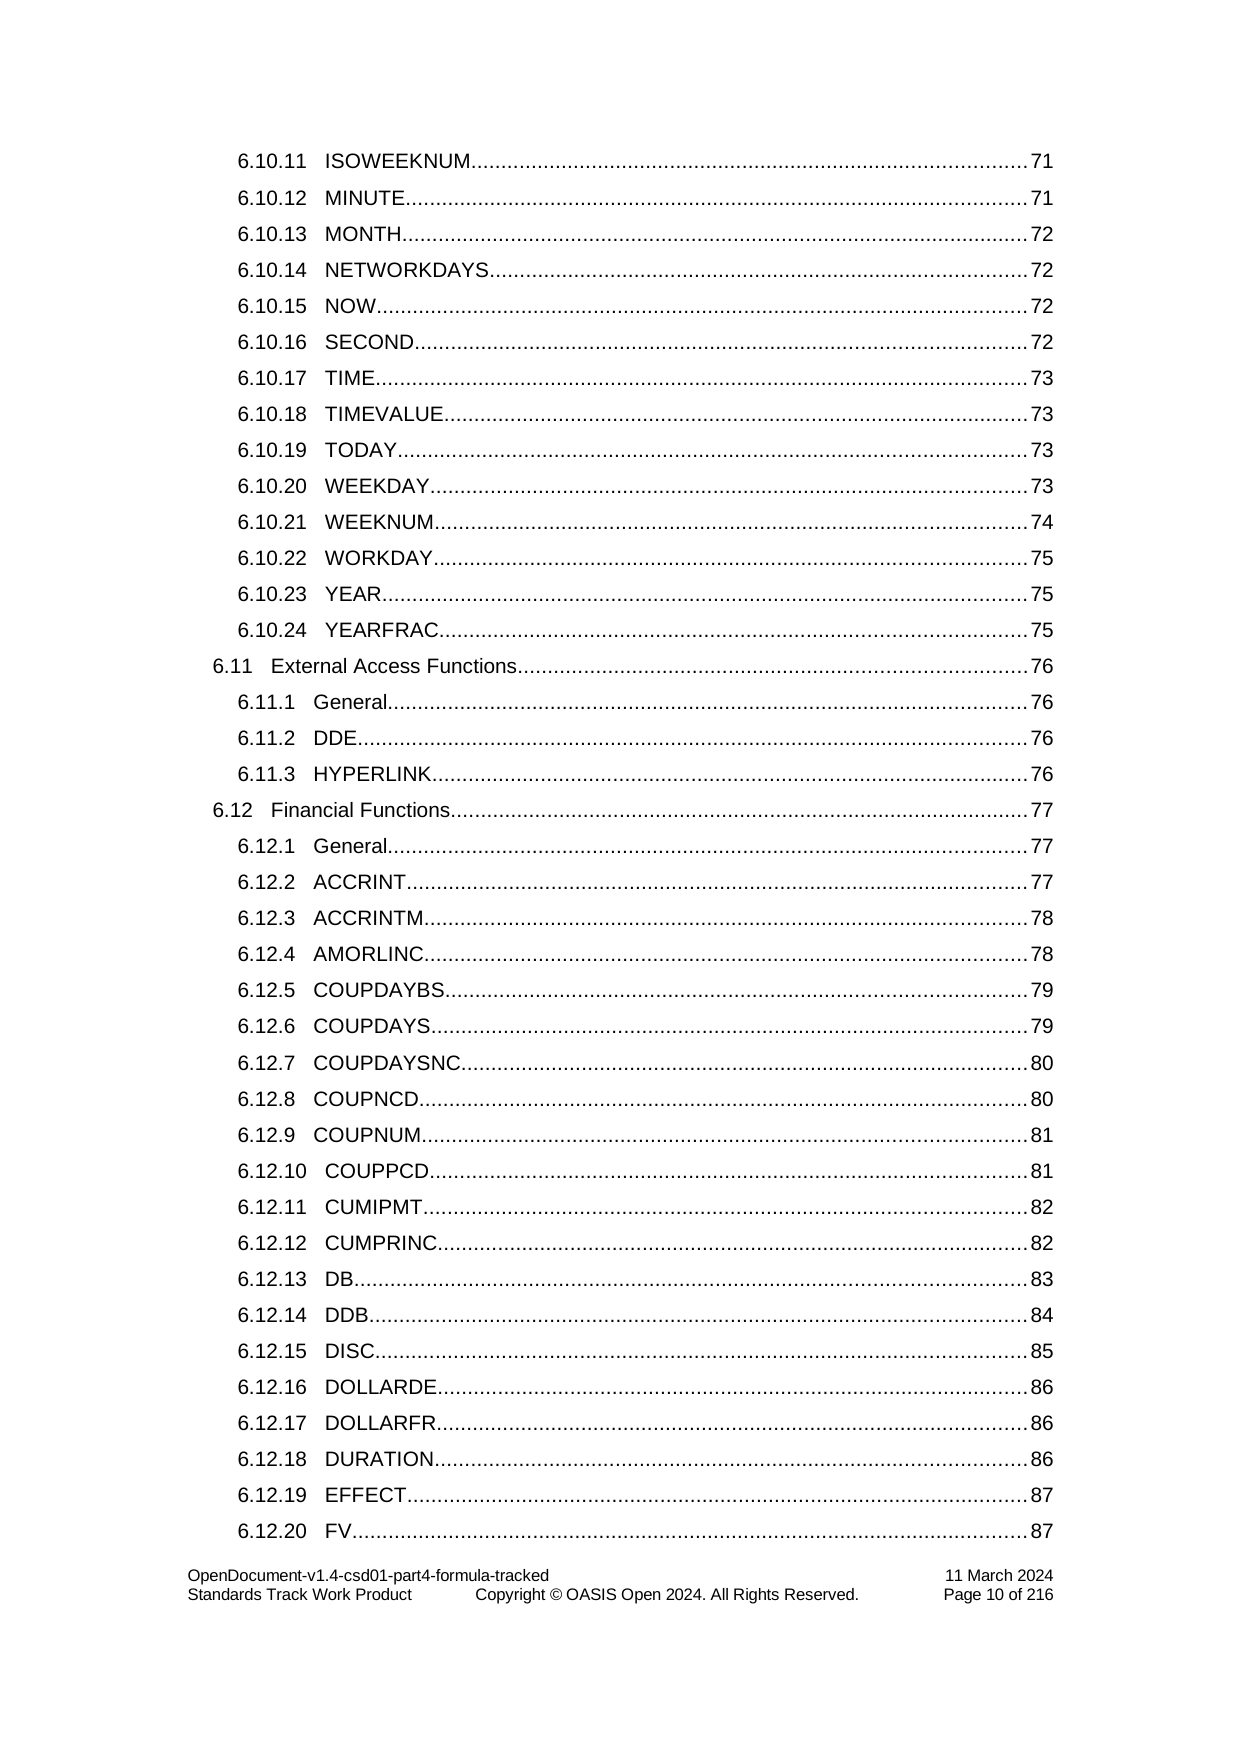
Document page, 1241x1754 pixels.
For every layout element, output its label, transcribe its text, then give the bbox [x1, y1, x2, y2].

text 6.10.15 NOW 72 [237, 294, 1053, 318]
text 6.12.13 DB 83 [237, 1267, 1053, 1291]
text 6.11 External Access Functions 76 [212, 654, 1053, 678]
text 6.10.11 ISOWEEKNUM 71 [237, 150, 1053, 173]
text 6.12.3 ACCRINTM 78 [237, 907, 1053, 930]
text 6.12.1 General 77 [237, 835, 1053, 858]
text 6.10.21 WEEKNUM 74 [237, 510, 1053, 534]
text 6.11.3 HYPERLINK 76 [237, 763, 1053, 786]
text 6.10.12 MINUTE 71 [237, 186, 1053, 209]
text 6.12.12 CUMPRINC 82 [237, 1231, 1053, 1255]
text 6.12.16 DOLLARDE 86 [237, 1375, 1053, 1399]
text 6.11.2 DDE 76 [237, 727, 1053, 750]
text 6.12.20 FV 87 [237, 1519, 1053, 1543]
text 6.10.17 TIME 73 [237, 366, 1053, 390]
text 6.12.14 DDB 84 [237, 1303, 1053, 1327]
text 6.12.7 COUPDAYSNC 80 [237, 1051, 1053, 1074]
text 6.12.8 COUPNCD 80 [237, 1087, 1053, 1111]
text 6.12.10 COUPPCD 81 [237, 1159, 1053, 1183]
text 6.10.18 TIMEVALUE 73 [237, 402, 1053, 426]
text 6.10.19 TODAY 73 [237, 438, 1053, 462]
text 6.10.23 YEAR 75 [237, 582, 1053, 606]
text 6.10.14 NETWORKDAYS 72 [237, 258, 1053, 282]
text 6.12.4 AMORLINC 78 [237, 943, 1053, 966]
text 6.10.16 SECOND 72 [237, 330, 1053, 354]
text 6.12.11 CUMIPMT 82 [237, 1195, 1053, 1219]
text 6.10.22 WORKDAY 75 [237, 546, 1053, 570]
text 6.10.24 YEARFRAC 75 [237, 618, 1053, 642]
text 6.12.17 DOLLARFR 86 [237, 1411, 1053, 1435]
text 6.11.1 General 76 [237, 691, 1053, 714]
text 6.12.19 EFFECT 87 [237, 1483, 1053, 1507]
text 6.12.15 DISC 85 [237, 1339, 1053, 1363]
text 6.12 Financial Functions 77 [212, 799, 1053, 822]
text 6.12.9 COUPNUM 81 [237, 1123, 1053, 1147]
text 6.10.13 MONTH 72 [237, 222, 1053, 246]
text 6.12.5 COUPDAYBS 79 [237, 979, 1053, 1002]
text 6.12.6 COUPDAYS 79 [237, 1015, 1053, 1038]
text 6.12.18 DURATION 86 [237, 1447, 1053, 1471]
text 6.10.20 WEEKDAY 73 [237, 474, 1053, 498]
text 6.12.2 ACCRINT 77 [237, 871, 1053, 894]
